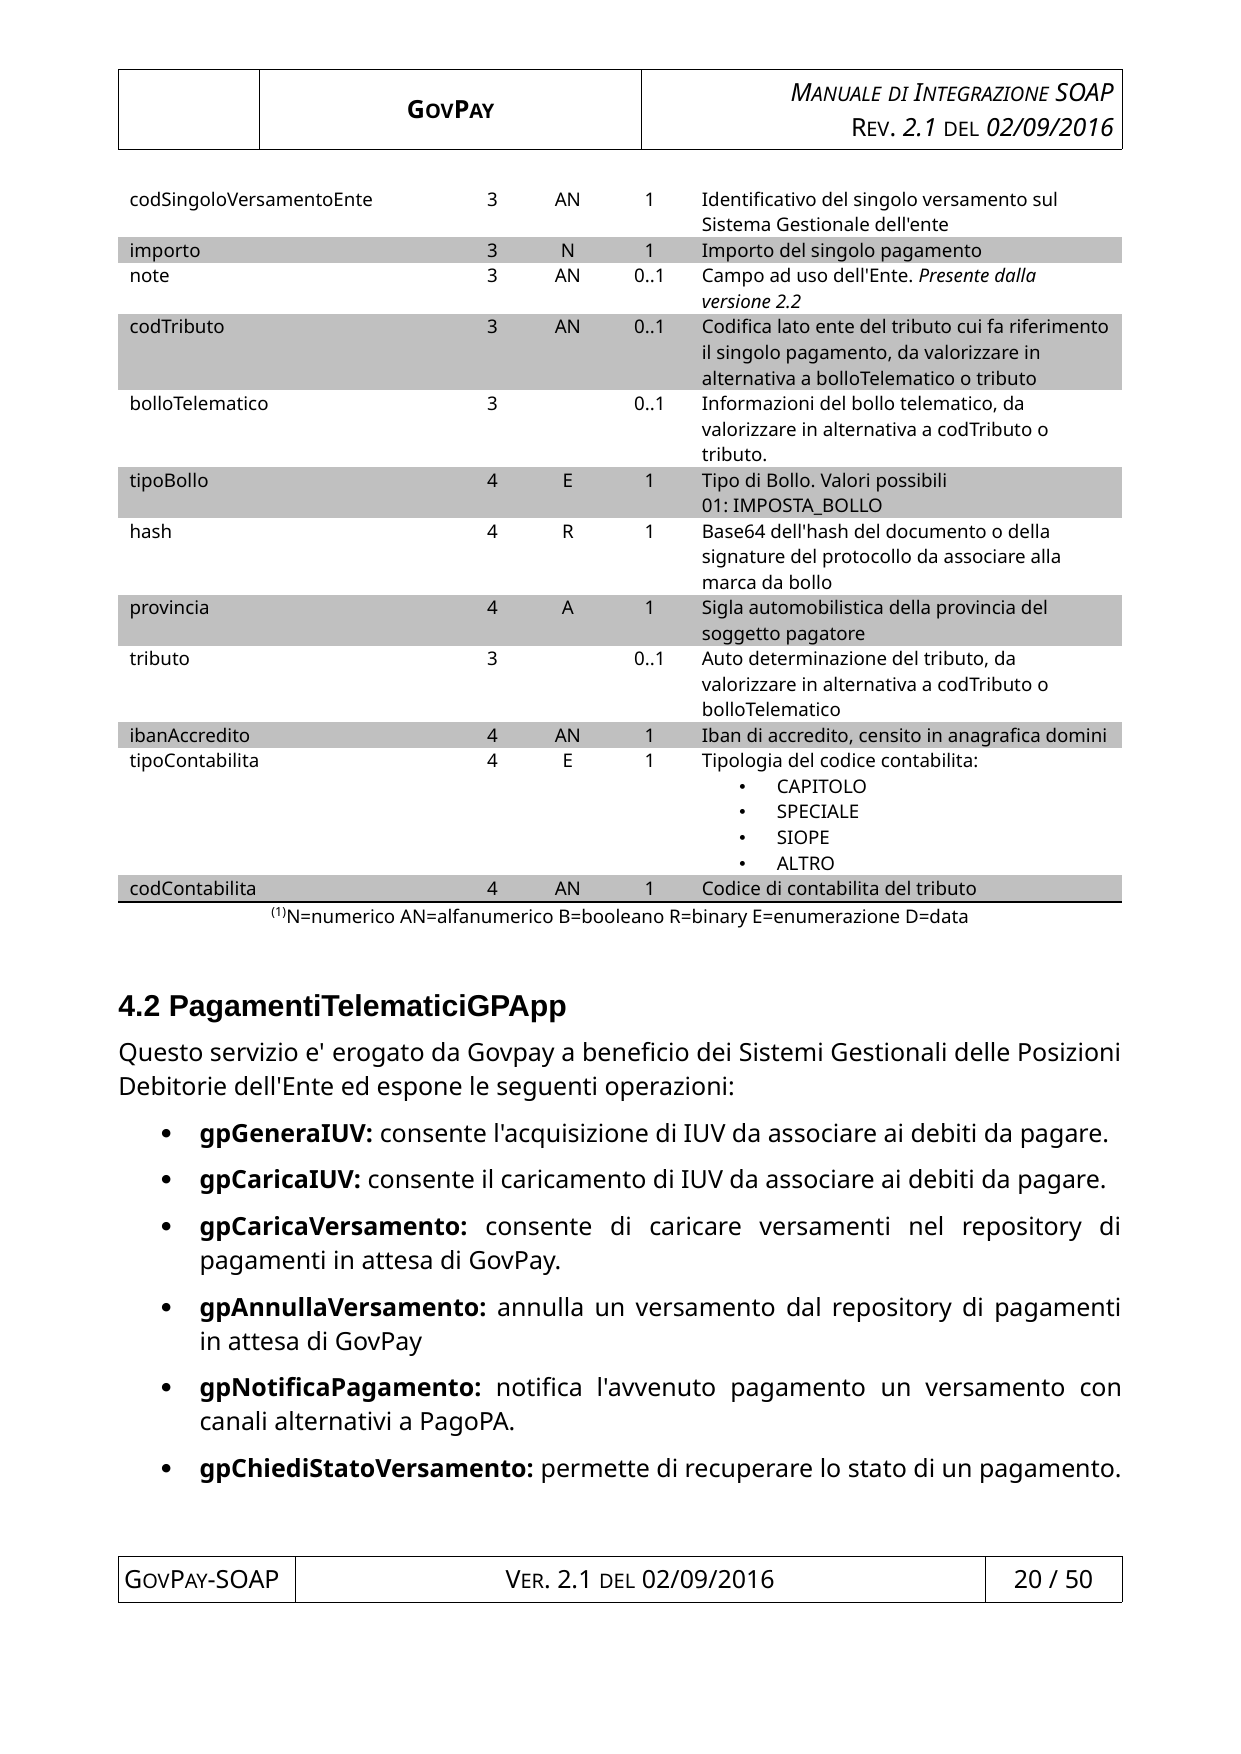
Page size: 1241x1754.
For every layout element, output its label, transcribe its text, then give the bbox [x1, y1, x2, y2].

table_cell 1 [609, 518, 690, 594]
table_cell 0..1 [609, 314, 690, 390]
table_cell E [526, 467, 609, 518]
table_cell AN [526, 314, 609, 390]
table_cell ibanAccredito [118, 722, 458, 748]
table_cell bolloTelematico [118, 390, 458, 467]
table_cell Tipo di Bollo. Valori possibili 01: IMPOSTA_BOLLO [690, 467, 1122, 518]
table_cell 3 [458, 263, 526, 314]
table_cell Codice di contabilita del tributo [690, 875, 1122, 901]
table_cell 1 [609, 748, 690, 875]
table_cell Tipologia del codice contabilita: CAPITOLO SPECIALE SIOPE ALTRO [690, 748, 1122, 875]
table_cell provincia [118, 595, 458, 646]
list gpAnnullaVersamento: annulla un versamento dal repository di pagamenti in attesa di GovPay [162, 1289, 1122, 1357]
table_cell 4 [458, 722, 526, 748]
table_cell tributo [118, 646, 458, 722]
table_cell hash [118, 518, 458, 594]
table_cell codTributo [118, 314, 458, 390]
table_cell E [526, 748, 609, 875]
table_cell AN [526, 875, 609, 901]
text (1)N=numerico AN=alfanumerico B=booleano R=binary E=enumerazione D=data [118, 903, 1122, 928]
table_cell codContabilita [118, 875, 458, 901]
table_cell Importo del singolo pagamento [690, 237, 1122, 263]
table_cell 1 [609, 467, 690, 518]
table_cell 0..1 [609, 390, 690, 467]
table_cell Campo ad uso dell'Ente. Presente dalla versione 2.2 [690, 263, 1122, 314]
table_cell [526, 390, 609, 467]
list gpCaricaIUV: consente il caricamento di IUV da associare ai debiti da pagare. [162, 1162, 1122, 1196]
table_cell 3 [458, 390, 526, 467]
table_cell 3 [458, 646, 526, 722]
table_cell 3 [458, 237, 526, 263]
table_cell 4 [458, 518, 526, 594]
table_cell AN [526, 263, 609, 314]
table_cell 3 [458, 186, 526, 237]
table_cell Sigla automobilistica della provincia del soggetto pagatore [690, 595, 1122, 646]
table_cell 3 [458, 314, 526, 390]
table_cell 0..1 [609, 263, 690, 314]
list gpCaricaVersamento: consente di caricare versamenti nel repository di pagamenti in attesa di GovPay. [162, 1208, 1122, 1277]
table_cell tipoBollo [118, 467, 458, 518]
table_cell note [118, 263, 458, 314]
table_cell 1 [609, 875, 690, 901]
table_cell [526, 646, 609, 722]
table_cell Informazioni del bollo telematico, da valorizzare in alternativa a codTributo o tributo. [690, 390, 1122, 467]
table_cell 4 [458, 875, 526, 901]
subtitle PagamentiTelematiciGPApp [118, 987, 1122, 1022]
table_cell Identificativo del singolo versamento sul Sistema Gestionale dell'ente [690, 186, 1122, 237]
table_cell 0..1 [609, 646, 690, 722]
table_cell 1 [609, 722, 690, 748]
table_cell tipoContabilita [118, 748, 458, 875]
table_cell 1 [609, 237, 690, 263]
table_cell importo [118, 237, 458, 263]
table_cell 4 [458, 467, 526, 518]
table_cell R [526, 518, 609, 594]
list gpChiediStatoVersamento: permette di recuperare lo stato di un pagamento. [162, 1450, 1122, 1484]
table_cell AN [526, 722, 609, 748]
table_cell 4 [458, 748, 526, 875]
table_cell Base64 dell'hash del documento o della signature del protocollo da associare alla marca da bollo [690, 518, 1122, 594]
list gpNotificaPagamento: notifica l'avvenuto pagamento un versamento con canali alternativi a PagoPA. [162, 1370, 1122, 1438]
table_cell 1 [609, 595, 690, 646]
text Questo servizio e' erogato da Govpay a beneficio dei Sistemi Gestionali delle Posizioni Debitorie dell'Ente ed espone le seguenti operazioni: [118, 1035, 1122, 1103]
table_cell AN [526, 186, 609, 237]
table_cell codSingoloVersamentoEnte [118, 186, 458, 237]
table_cell N [526, 237, 609, 263]
table_cell 1 [609, 186, 690, 237]
table_cell A [526, 595, 609, 646]
list gpGeneraIUV: consente l'acquisizione di IUV da associare ai debiti da pagare. [162, 1115, 1122, 1149]
table_cell Iban di accredito, censito in anagrafica domini [690, 722, 1122, 748]
table_cell Auto determinazione del tributo, da valorizzare in alternativa a codTributo o bolloTelematico [690, 646, 1122, 722]
table_cell 4 [458, 595, 526, 646]
table_cell Codifica lato ente del tributo cui fa riferimento il singolo pagamento, da valorizzare in alternativa a bolloTelematico o tributo [690, 314, 1122, 390]
